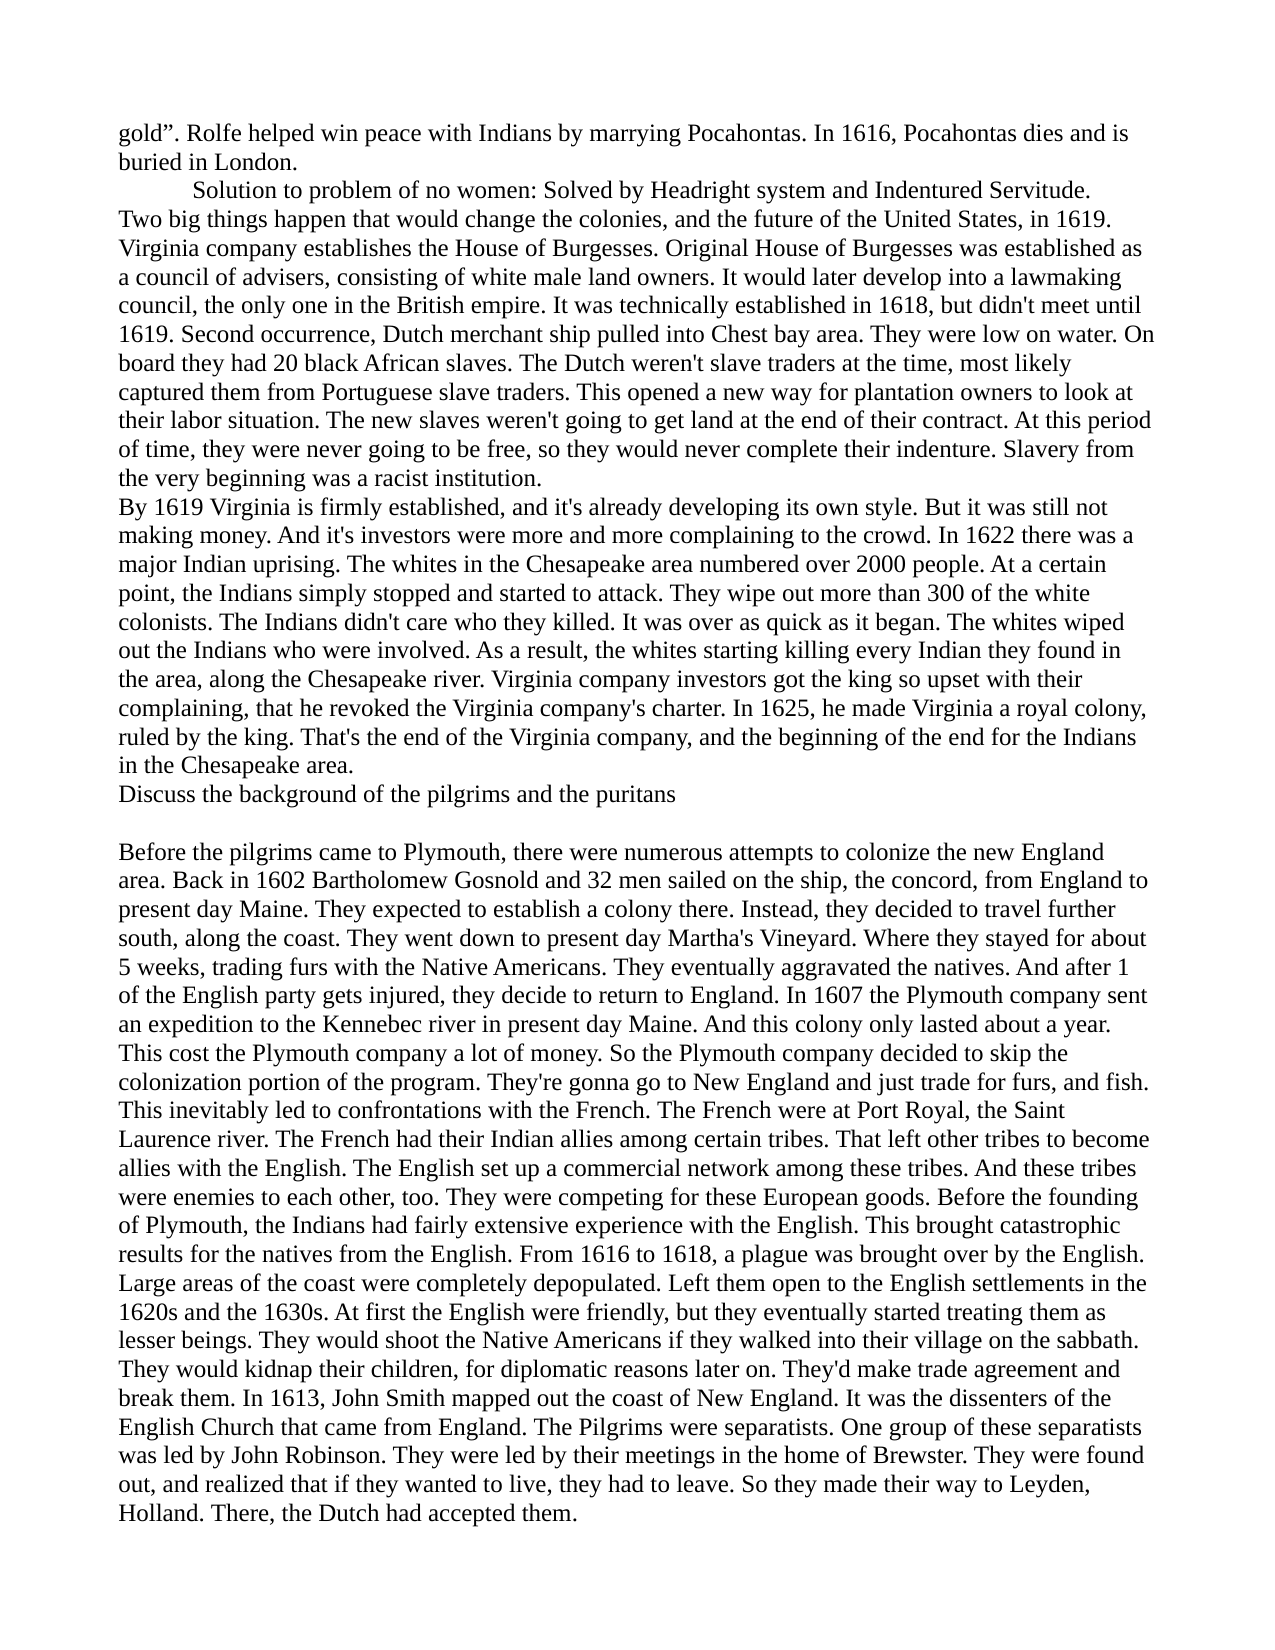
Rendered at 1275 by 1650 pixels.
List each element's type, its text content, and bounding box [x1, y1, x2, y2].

text Discuss the background of the pilgrims and the puritans [118, 779, 1157, 808]
text Two big things happen that would change the colonies, and the future of the United States, in 1619. Virginia company establishes the House of Burgesses. Original House of Burgesses was established as a council of advisers, consisting of white male land owners. It would later develop into a lawmaking council, the only one in the British empire. It was technically established in 1618, but didn't meet until 1619. Second occurrence, Dutch merchant ship pulled into Chest bay area. They were low on water. On board they had 20 black African slaves. The Dutch weren't slave traders at the time, most likely captured them from Portuguese slave traders. This opened a new way for plantation owners to look at their labor situation. The new slaves weren't going to get land at the end of their contract. At this period of time, they were never going to be free, so they would never complete their indenture. Slavery from the very beginning was a racist institution. [118, 204, 1157, 492]
text Solution to problem of no women: Solved by Headright system and Indentured Servitude. [118, 176, 1157, 204]
text Before the pilgrims came to Plymouth, there were numerous attempts to colonize the new England area. Back in 1602 Bartholomew Gosnold and 32 men sailed on the ship, the concord, from England to present day Maine. They expected to establish a colony there. Instead, they decided to travel further south, along the coast. They went down to present day Martha's Vineyard. Where they stayed for about 5 weeks, trading furs with the Native Americans. They eventually aggravated the natives. And after 1 of the English party gets injured, they decide to return to England. In 1607 the Plymouth company sent an expedition to the Kennebec river in present day Maine. And this colony only lasted about a year. This cost the Plymouth company a lot of money. So the Plymouth company decided to skip the colonization portion of the program. They're gonna go to New England and just trade for furs, and fish. This inevitably led to confrontations with the French. The French were at Port Royal, the Saint Laurence river. The French had their Indian allies among certain tribes. That left other tribes to become allies with the English. The English set up a commercial network among these tribes. And these tribes were enemies to each other, too. They were competing for these European goods. Before the founding of Plymouth, the Indians had fairly extensive experience with the English. This brought catastrophic results for the natives from the English. From 1616 to 1618, a plague was brought over by the English. Large areas of the coast were completely depopulated. Left them open to the English settlements in the 1620s and the 1630s. At first the English were friendly, but they eventually started treating them as lesser beings. They would shoot the Native Americans if they walked into their village on the sabbath. They would kidnap their children, for diplomatic reasons later on. They'd make trade agreement and break them. In 1613, John Smith mapped out the coast of New England. It was the dissenters of the English Church that came from England. The Pilgrims were separatists. One group of these separatists was led by John Robinson. They were led by their meetings in the home of Brewster. They were found out, and realized that if they wanted to live, they had to leave. So they made their way to Leyden, Holland. There, the Dutch had accepted them. [118, 837, 1157, 1527]
text gold”. Rolfe helped win peace with Indians by marrying Pocahontas. In 1616, Pocahontas dies and is buried in London. [118, 118, 1157, 176]
text By 1619 Virginia is firmly established, and it's already developing its own style. But it was still not making money. And it's investors were more and more complaining to the crowd. In 1622 there was a major Indian uprising. The whites in the Chesapeake area numbered over 2000 people. At a certain point, the Indians simply stopped and started to attack. They wipe out more than 300 of the white colonists. The Indians didn't care who they killed. It was over as quick as it began. The whites wiped out the Indians who were involved. As a result, the whites starting killing every Indian they found in the area, along the Chesapeake river. Virginia company investors got the king so upset with their complaining, that he revoked the Virginia company's charter. In 1625, he made Virginia a royal colony, ruled by the king. That's the end of the Virginia company, and the beginning of the end for the Indians in the Chesapeake area. [118, 492, 1157, 779]
